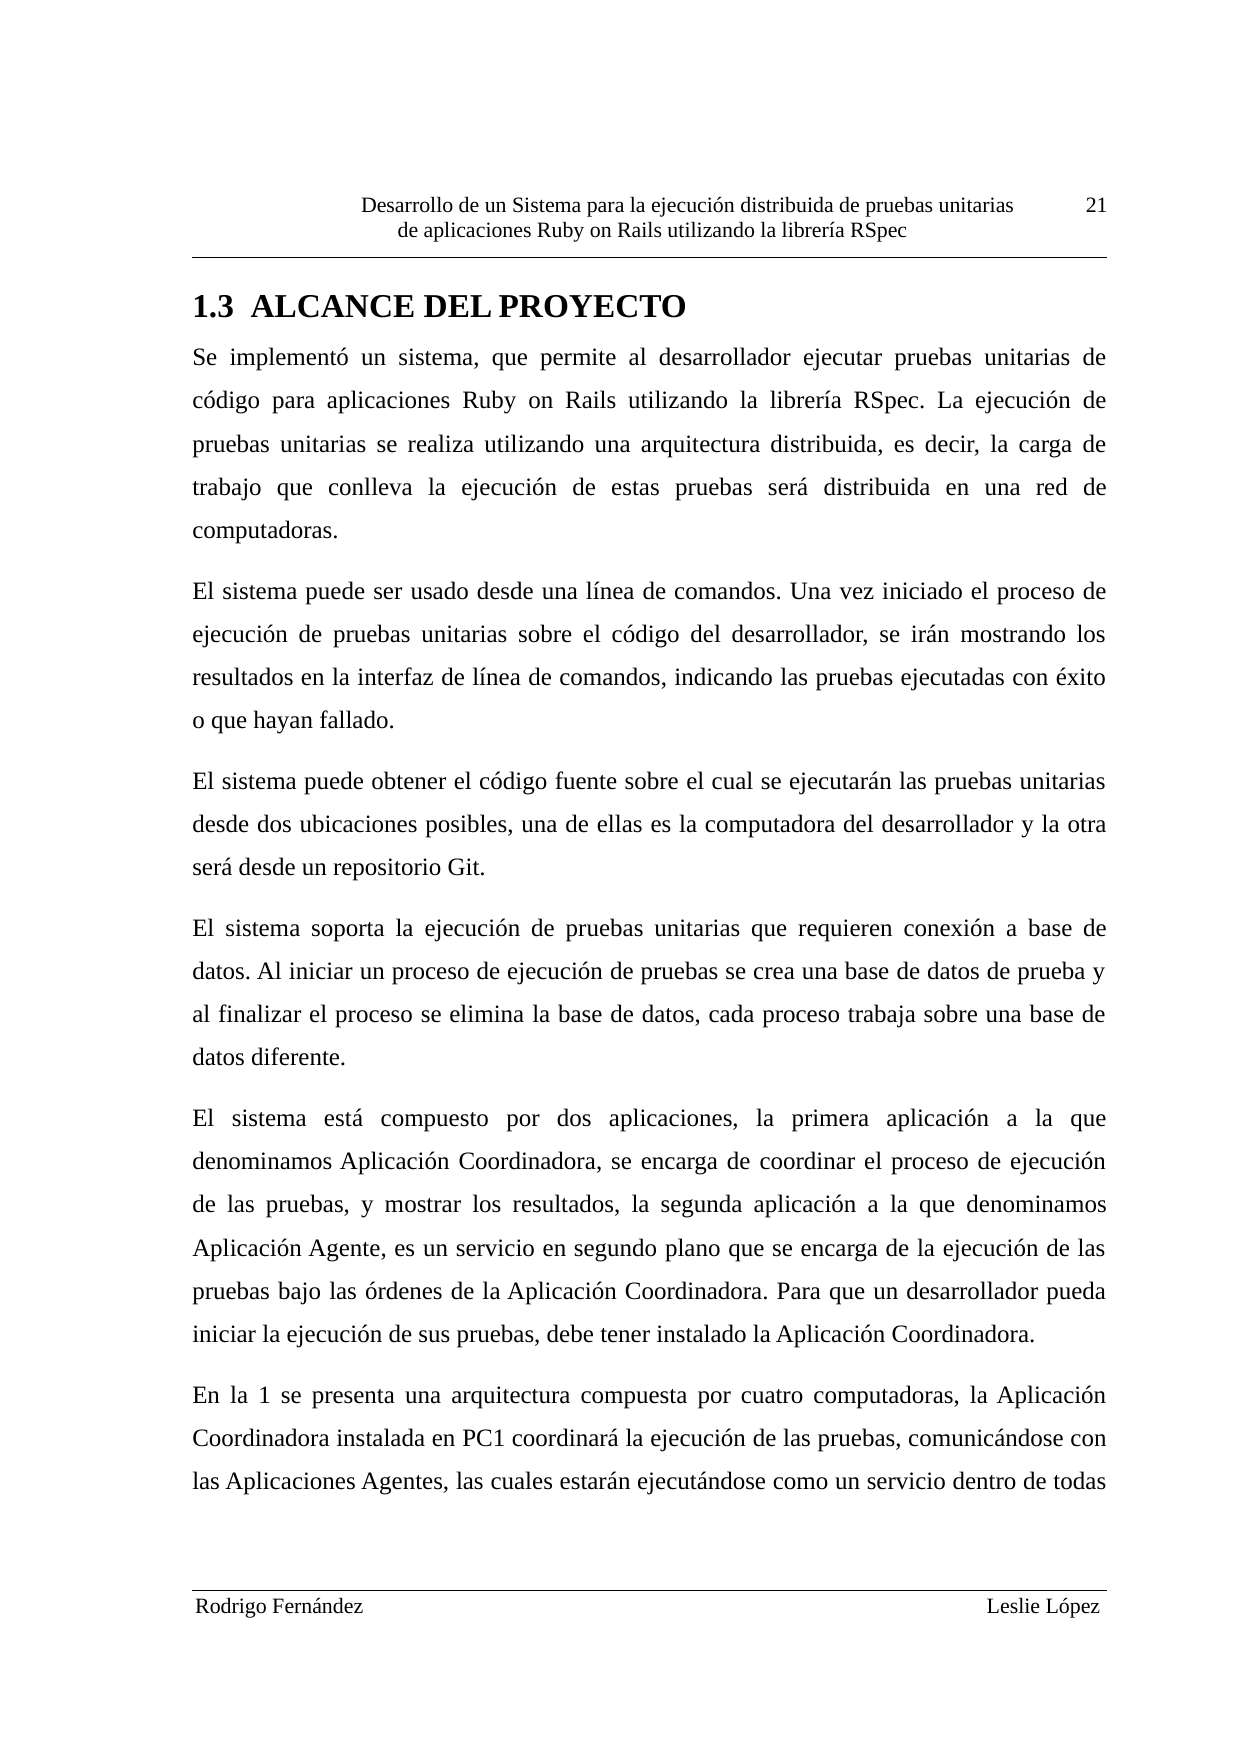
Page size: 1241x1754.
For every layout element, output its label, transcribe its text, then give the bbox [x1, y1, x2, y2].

text Se implementó un sistema, que permite al desarrollador ejecutar pruebas unitarias de código para aplicaciones Ruby on Rails utilizando la librería RSpec. La ejecución de pruebas unitarias se realiza utilizando una arquitectura distribuida, es decir, la carga de trabajo que conlleva la ejecución de estas pruebas será distribuida en una red de computadoras. [192, 342, 1107, 544]
text El sistema está compuesto por dos aplicaciones, la primera aplicación a la que denominamos Aplicación Coordinadora, se encarga de coordinar el proceso de ejecución de las pruebas, y mostrar los resultados, la segunda aplicación a la que denominamos Aplicación Agente, es un servicio en segundo plano que se encarga de la ejecución de las pruebas bajo las órdenes de la Aplicación Coordinadora. Para que un desarrollador pueda iniciar la ejecución de sus pruebas, debe tener instalado la Aplicación Coordinadora. [192, 1103, 1107, 1348]
text El sistema puede ser usado desde una línea de comandos. Una vez iniciado el proceso de ejecución de pruebas unitarias sobre el código del desarrollador, se irán mostrando los resultados en la interfaz de línea de comandos, indicando las pruebas ejecutadas con éxito o que hayan fallado. [192, 576, 1107, 734]
subtitle Alcance del Proyecto [192, 286, 1107, 325]
text El sistema puede obtener el código fuente sobre el cual se ejecutarán las pruebas unitarias desde dos ubicaciones posibles, una de ellas es la computadora del desarrollador y la otra será desde un repositorio Git. [192, 766, 1107, 881]
text El sistema soporta la ejecución de pruebas unitarias que requieren conexión a base de datos. Al iniciar un proceso de ejecución de pruebas se crea una base de datos de prueba y al finalizar el proceso se elimina la base de datos, cada proceso trabaja sobre una base de datos diferente. [192, 913, 1107, 1071]
text En la Figura 1 se presenta una arquitectura compuesta por cuatro computadoras, la Aplicación Coordinadora instalada en PC1 coordinará la ejecución de las pruebas, comunicándose con las Aplicaciones Agentes, las cuales estarán ejecutándose como un servicio dentro de todas las computadoras de la red, eventualmente, las computadoras que componen la red pueden tener instalada una o ambas aplicaciones. [192, 1380, 1107, 1495]
